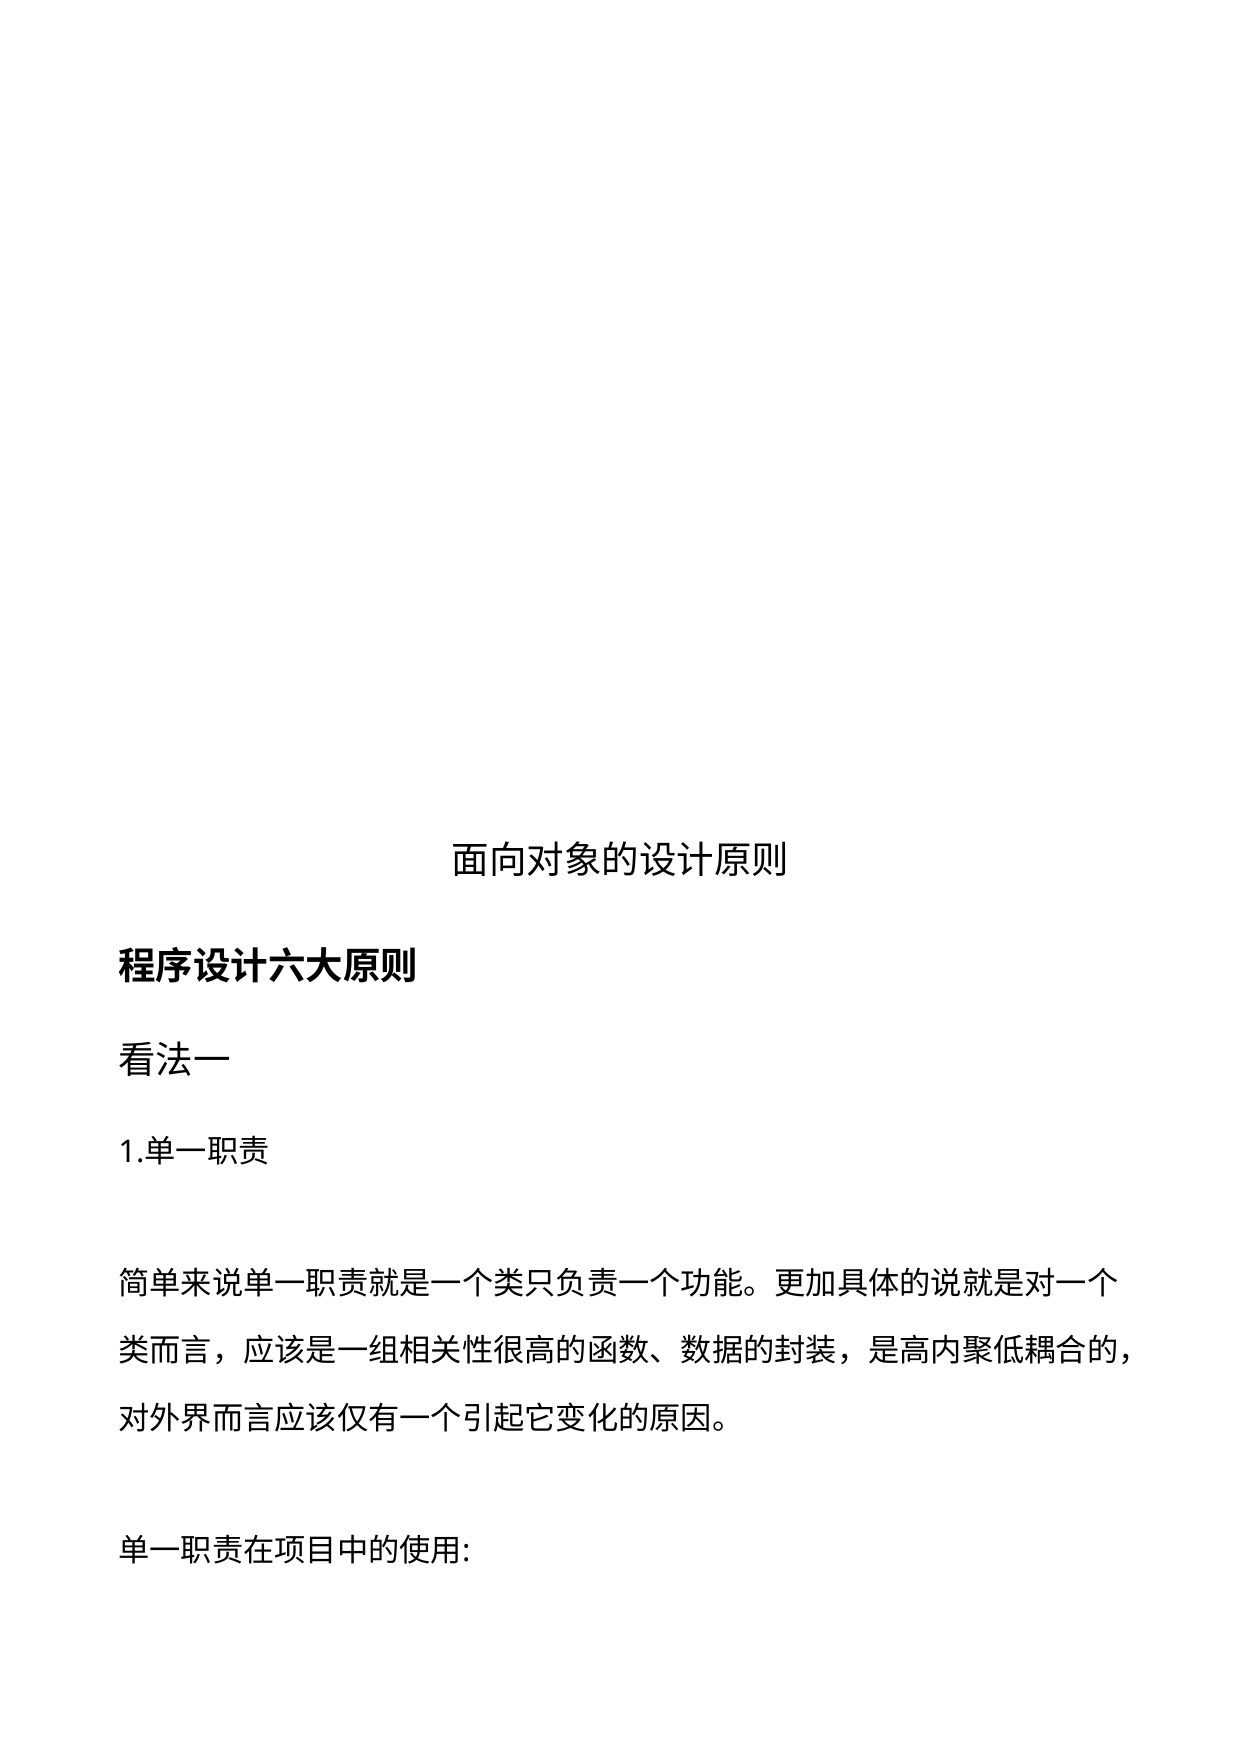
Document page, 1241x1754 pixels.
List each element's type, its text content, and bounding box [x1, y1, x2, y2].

text 1.单一职责 [118, 1126, 1122, 1171]
text 单一职责在项目中的使用: [118, 1525, 1122, 1571]
text 看法一 [118, 1030, 1122, 1084]
text 简单来说单一职责就是一个类只负责一个功能。更加具体的说就是对一个类而言，应该是一组相关性很高的函数、数据的封装，是高内聚低耦合的，对外界而言应该仅有一个引起它变化的原因。 [118, 1258, 1122, 1439]
subtitle 程序设计六大原则 [118, 936, 1122, 990]
text 面向对象的设计原则 [118, 830, 1122, 884]
